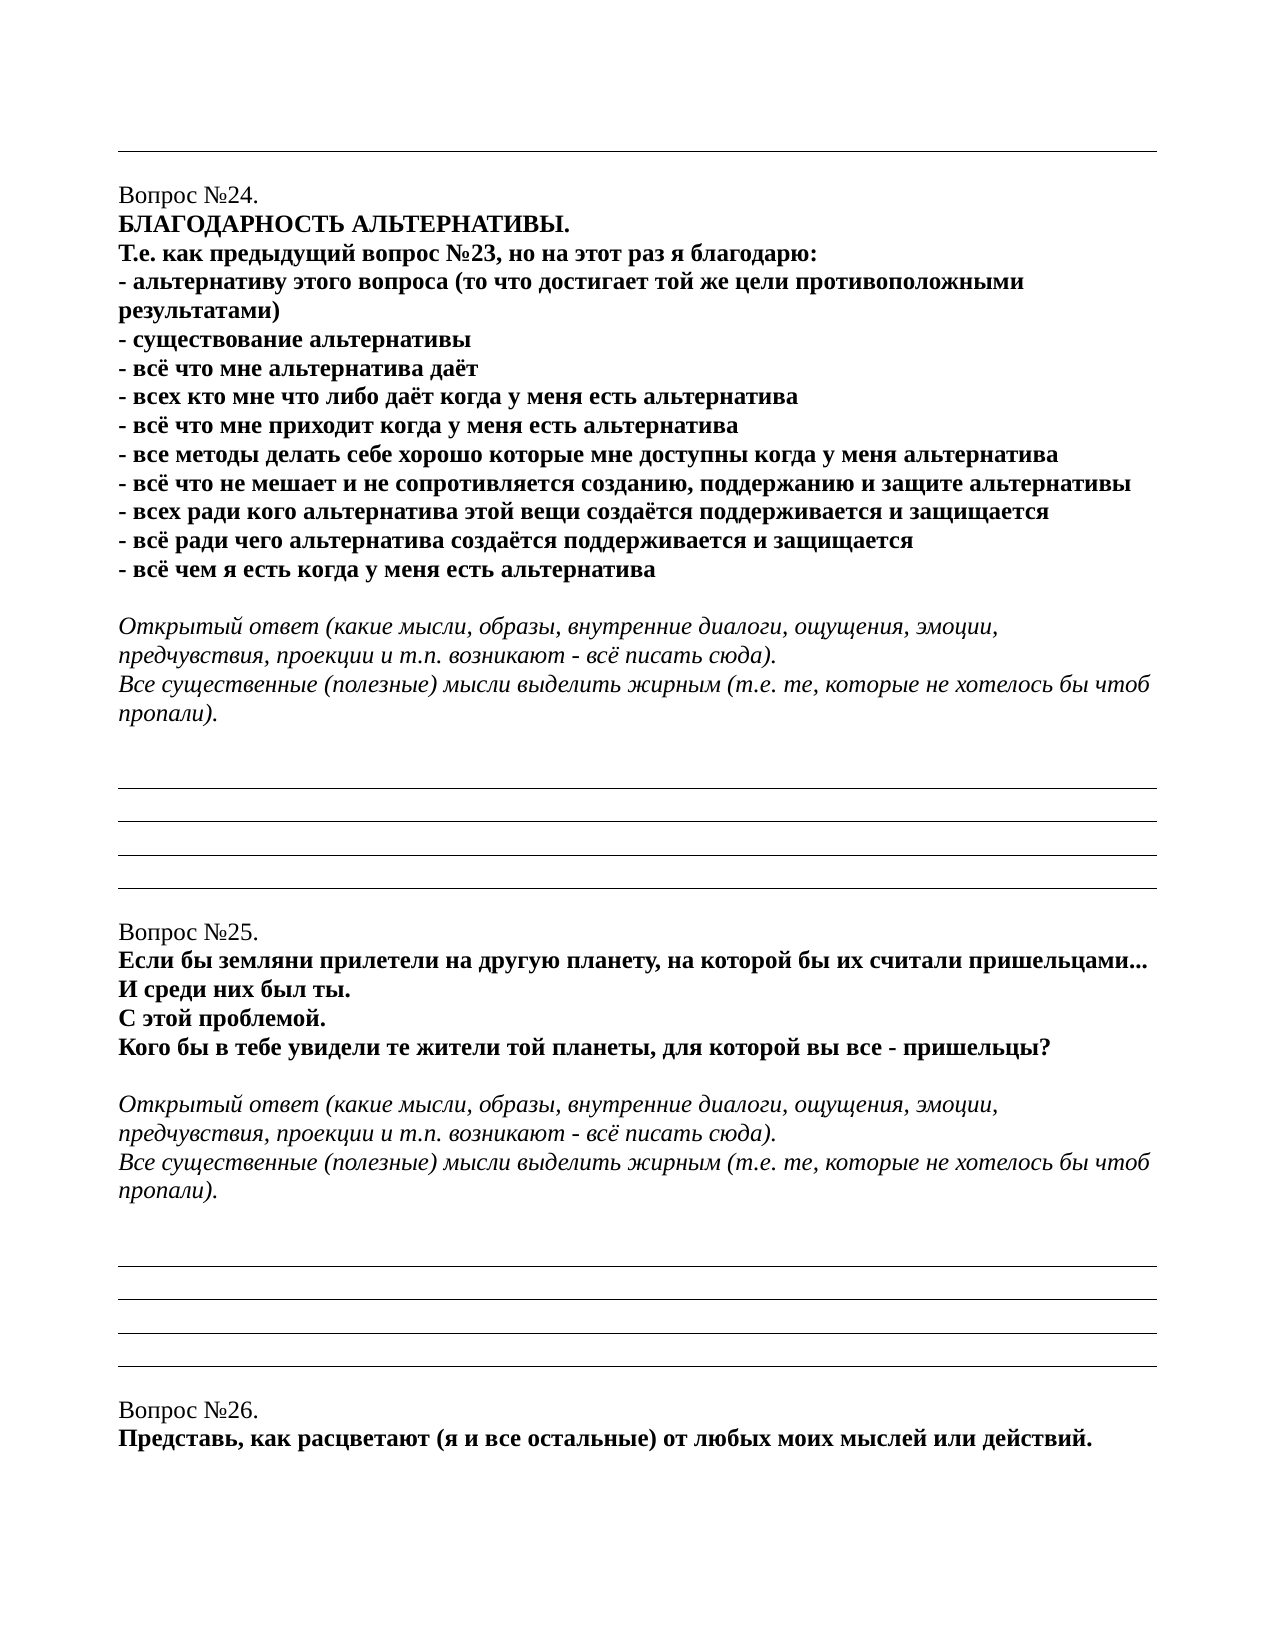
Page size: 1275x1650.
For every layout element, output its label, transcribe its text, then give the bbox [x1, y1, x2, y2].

text - всё чем я есть когда у меня есть альтернатива [118, 554, 1157, 583]
text - всё что не мешает и не сопротивляется созданию, поддержанию и защите альтернативы [118, 468, 1157, 496]
text Кого бы в тебе увидели те жители той планеты, для которой вы все - пришельцы? [118, 1032, 1157, 1061]
text БЛАГОДАРНОСТЬ АЛЬТЕРНАТИВЫ. [118, 209, 1157, 238]
text - существование альтернативы [118, 324, 1157, 353]
text - всех кто мне что либо даёт когда у меня есть альтернатива [118, 381, 1157, 410]
text Если бы земляни прилетели на другую планету, на которой бы их считали пришельцами... [118, 946, 1157, 974]
text - все методы делать себе хорошо которые мне доступны когда у меня альтернатива [118, 439, 1157, 468]
text Открытый ответ (какие мысли, образы, внутренние диалоги, ощущения, эмоции, предчувствия, проекции и т.п. возникают - всё писать сюда). [118, 1089, 1157, 1147]
text Все существенные (полезные) мысли выделить жирным (т.е. те, которые не хотелось бы чтоб пропали). [118, 669, 1157, 726]
text - всё что мне приходит когда у меня есть альтернатива [118, 410, 1157, 439]
text Вопрос №24. [118, 180, 1157, 209]
text - всех ради кого альтернатива этой вещи создаётся поддерживается и защищается [118, 496, 1157, 525]
text - альтернативу этого вопроса (то что достигает той же цели противоположными результатами) [118, 266, 1157, 324]
text - всё ради чего альтернатива создаётся поддерживается и защищается [118, 525, 1157, 554]
text - всё что мне альтернатива даёт [118, 353, 1157, 381]
text Все существенные (полезные) мысли выделить жирным (т.е. те, которые не хотелось бы чтоб пропали). [118, 1147, 1157, 1204]
text Вопрос №26. [118, 1395, 1157, 1423]
text И среди них был ты. [118, 974, 1157, 1003]
text С этой проблемой. [118, 1003, 1157, 1032]
text Вопрос №25. [118, 917, 1157, 946]
text Т.е. как предыдущий вопрос №23, но на этот раз я благодарю: [118, 238, 1157, 266]
text Представь, как расцветают (я и все остальные) от любых моих мыслей или действий. [118, 1423, 1157, 1452]
text Открытый ответ (какие мысли, образы, внутренние диалоги, ощущения, эмоции, предчувствия, проекции и т.п. возникают - всё писать сюда). [118, 611, 1157, 669]
